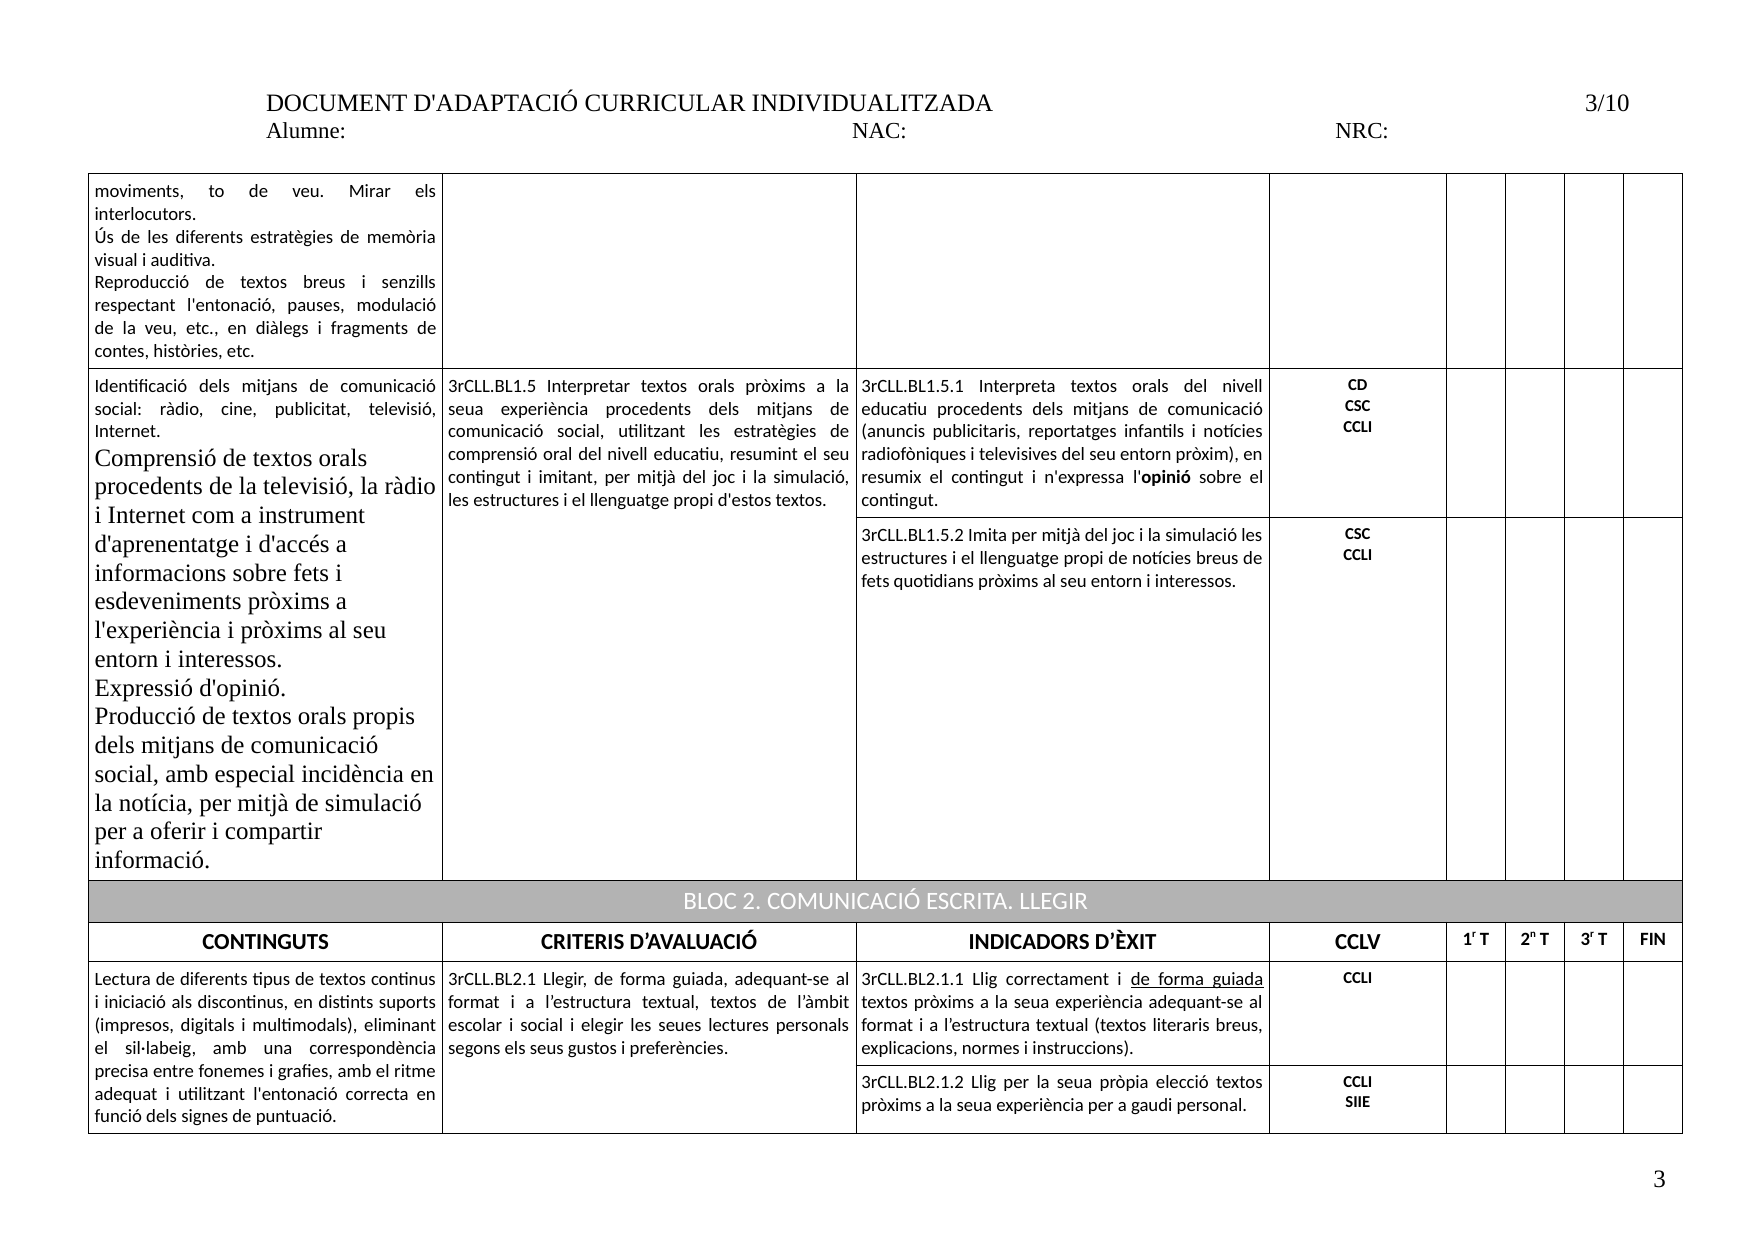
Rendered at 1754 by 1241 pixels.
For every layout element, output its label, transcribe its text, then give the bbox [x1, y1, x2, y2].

table_cell [1506, 174, 1564, 368]
table_cell [1624, 1066, 1682, 1133]
table_cell 3rCLL.BL1.5.2 Imita per mitjà del joc i la simulació les estructures i el llenguatge propi de notícies breus de fets quotidians pròxims al seu entorn i interessos. [857, 518, 1269, 879]
table_cell INDICADORS D’ÈXIT [857, 923, 1269, 961]
table_cell 3rCLL.BL1.5 Interpretar textos orals pròxims a la seua experiència procedents dels mitjans de comunicació social, utilitzant les estratègies de comprensió oral del nivell educatiu, resumint el seu contingut i imitant, per mitjà del joc i la simulació, les estructures i el llenguatge propi d'estos textos. [443, 369, 856, 879]
table_cell [1506, 962, 1564, 1064]
table_cell 2n T [1506, 923, 1564, 961]
table_cell [857, 174, 1269, 368]
table_cell CCLV [1270, 923, 1446, 961]
table_cell 1r T [1447, 923, 1505, 961]
table_cell Lectura de diferents tipus de textos continus i iniciació als discontinus, en distints suports (impresos, digitals i multimodals), eliminant el sil·labeig, amb una correspondència precisa entre fonemes i grafies, amb el ritme adequat i utilitzant l'entonació correcta en funció dels signes de puntuació. [89, 962, 442, 1133]
table_cell 3rCLL.BL1.5.1 Interpreta textos orals del nivell educatiu procedents dels mitjans de comunicació (anuncis publicitaris, reportatges infantils i notícies radiofòniques i televisives del seu entorn pròxim), en resumix el contingut i n'expressa l'opinió sobre el contingut. [857, 369, 1269, 517]
table_cell CD CSC CCLI [1270, 369, 1446, 517]
table_cell [1447, 174, 1505, 368]
table_cell CCLI [1270, 962, 1446, 1064]
table_cell [1447, 518, 1505, 879]
table_cell [1565, 518, 1623, 879]
table_cell [1270, 174, 1446, 368]
table_cell FIN [1624, 923, 1682, 961]
table_cell BLOC 2. COMUNICACIÓ ESCRITA. LLEGIR [89, 881, 1682, 922]
table_cell 3rCLL.BL2.1.2 Llig per la seua pròpia elecció textos pròxims a la seua experiència per a gaudi personal. [857, 1066, 1269, 1133]
table_cell [1624, 369, 1682, 517]
table_cell [443, 174, 856, 368]
table_cell [1565, 1066, 1623, 1133]
table_cell [1447, 962, 1505, 1064]
table_cell moviments, to de veu. Mirar els interlocutors. Ús de les diferents estratègies de memòria visual i auditiva. Reproducció de textos breus i senzills respectant l'entonació, pauses, modulació de la veu, etc., en diàlegs i fragments de contes, històries, etc. [89, 174, 442, 368]
table_cell Identificació dels mitjans de comunicació social: ràdio, cine, publicitat, televisió, Internet. Comprensió de textos orals procedents de la televisió, la ràdio i Internet com a instrument d'aprenentatge i d'accés a informacions sobre fets i esdeveniments pròxims a l'experiència i pròxims al seu entorn i interessos. Expressió d'opinió. Producció de textos orals propis dels mitjans de comunicació social, amb especial incidència en la notícia, per mitjà de simulació per a oferir i compartir informació. [89, 369, 442, 879]
table_cell [1624, 174, 1682, 368]
table_cell [1565, 962, 1623, 1064]
table_cell 3r T [1565, 923, 1623, 961]
table_cell [1565, 369, 1623, 517]
table_cell [1565, 174, 1623, 368]
table_cell CONTINGUTS [89, 923, 442, 961]
table_cell [1447, 1066, 1505, 1133]
table_cell [1506, 518, 1564, 879]
table_cell CRITERIS D’AVALUACIÓ [443, 923, 856, 961]
table_cell [1624, 962, 1682, 1064]
table_cell CCLI SIIE [1270, 1066, 1446, 1133]
table_cell CSC CCLI [1270, 518, 1446, 879]
table_cell 3rCLL.BL2.1 Llegir, de forma guiada, adequant-se al format i a l’estructura textual, textos de l’àmbit escolar i social i elegir les seues lectures personals segons els seus gustos i preferències. [443, 962, 856, 1133]
table_cell [1506, 1066, 1564, 1133]
table_cell [1447, 369, 1505, 517]
table_cell [1624, 518, 1682, 879]
table_cell [1506, 369, 1564, 517]
table_cell 3rCLL.BL2.1.1 Llig correctament i de forma guiada textos pròxims a la seua experiència adequant-se al format i a l’estructura textual (textos literaris breus, explicacions, normes i instruccions). [857, 962, 1269, 1064]
